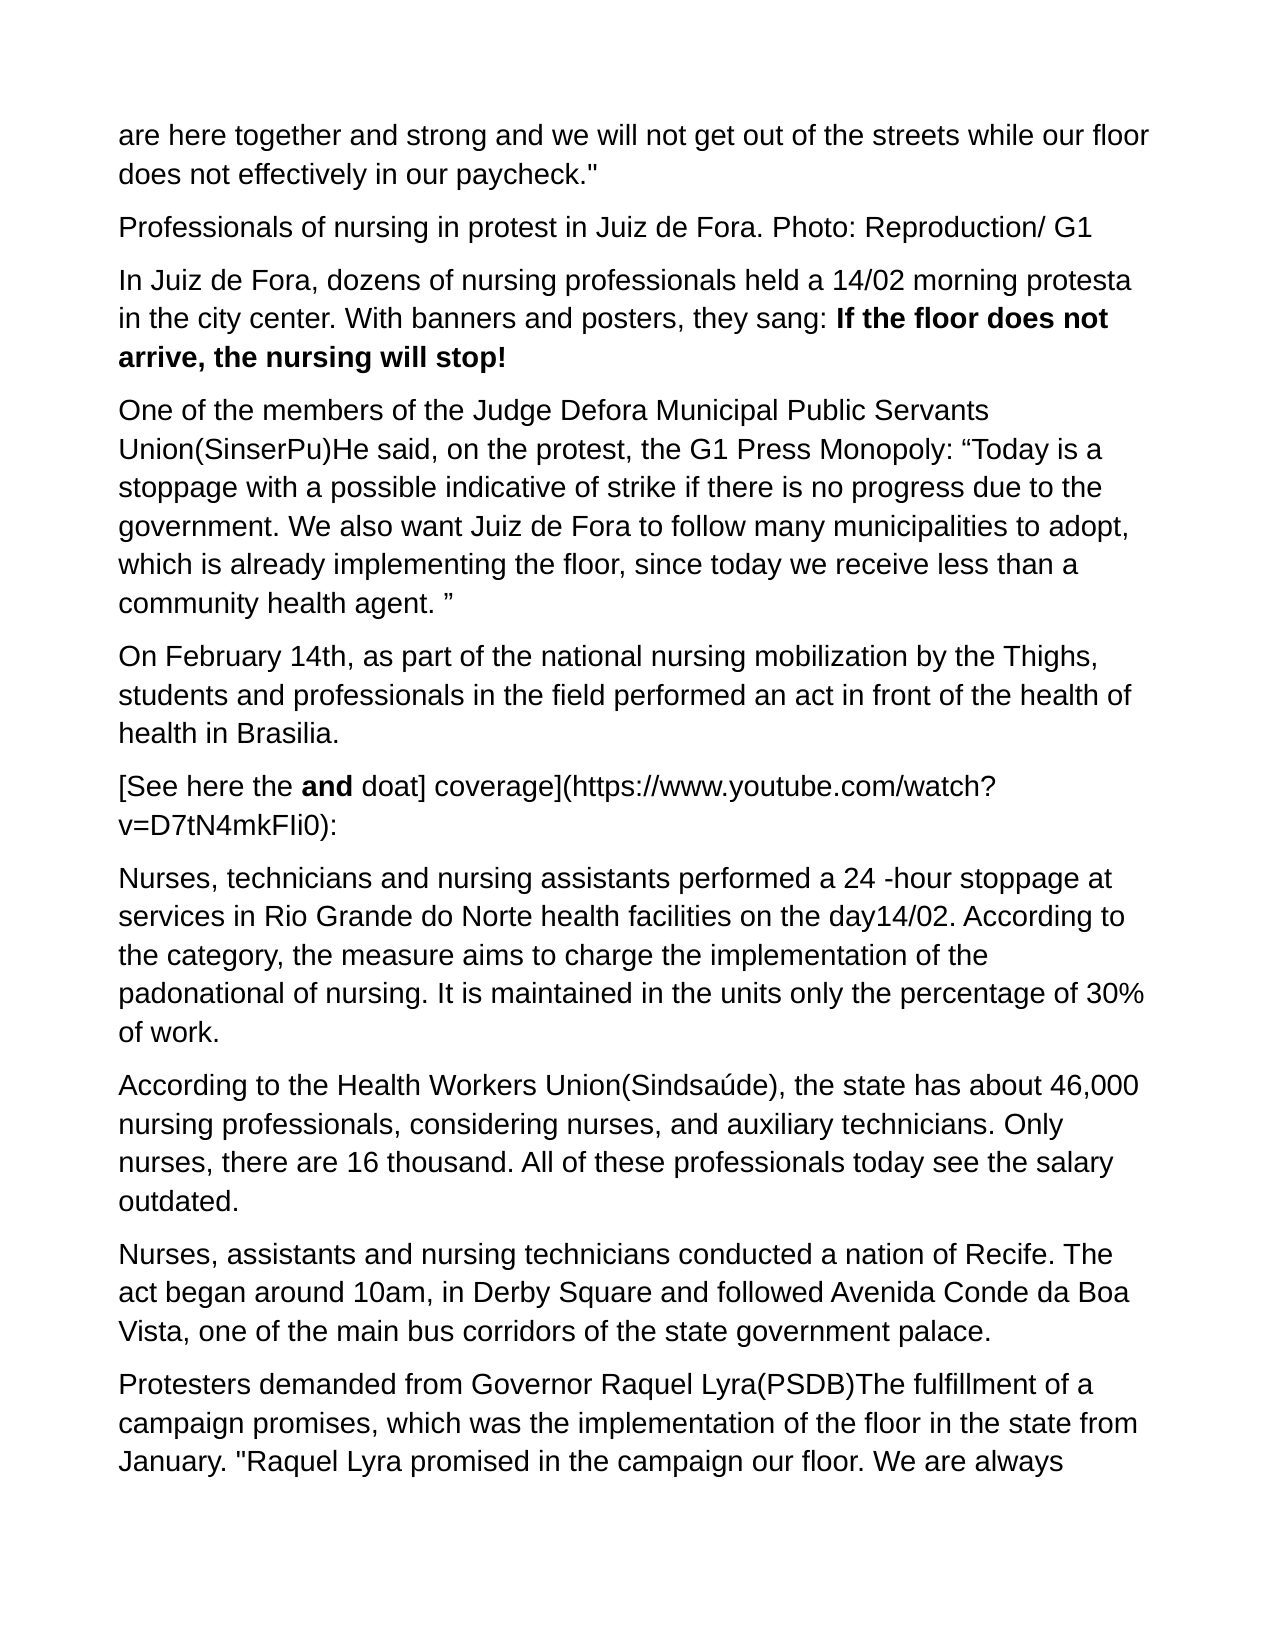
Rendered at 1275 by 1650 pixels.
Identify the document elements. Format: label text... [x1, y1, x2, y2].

text [See here the and doat] coverage](https://www.youtube.com/watch?v=D7tN4mkFIi0): [118, 769, 1157, 841]
text One of the members of the Judge Defora Municipal Public Servants Union(SinserPu)He said, on the protest, the G1 Press Monopoly: “Today is a stoppage with a possible indicative of strike if there is no progress due to the government. We also want Juiz de Fora to follow many municipalities to adopt, which is already implementing the floor, since today we receive less than a community health agent. ” [118, 393, 1157, 619]
text According to the Health Workers Union(Sindsaúde), the state has about 46,000 nursing professionals, considering nurses, and auxiliary technicians. Only nurses, there are 16 thousand. All of these professionals today see the salary outdated. [118, 1068, 1157, 1217]
text are here together and strong and we will not get out of the streets while our floor does not effectively in our paycheck." [118, 118, 1157, 190]
text On February 14th, as part of the national nursing mobilization by the Thighs, students and professionals in the field performed an act in front of the health of health in Brasilia. [118, 639, 1157, 749]
text Protesters demanded from Governor Raquel Lyra(PSDB)The fulfillment of a campaign promises, which was the implementation of the floor in the state from January. "Raquel Lyra promised in the campaign our floor. We are always [118, 1367, 1157, 1478]
text Nurses, technicians and nursing assistants performed a 24 -hour stoppage at services in Rio Grande do Norte health facilities on the day14/02. According to the category, the measure aims to charge the implementation of the padonational of nursing. It is maintained in the units only the percentage of 30% of work. [118, 861, 1157, 1048]
text In Juiz de Fora, dozens of nursing professionals held a 14/02 morning protesta in the city center. With banners and posters, they sang: If the floor does not arrive, the nursing will stop! [118, 263, 1157, 373]
text Professionals of nursing in protest in Juiz de Fora. Photo: Reproduction/ G1 [118, 210, 1157, 243]
text Nurses, assistants and nursing technicians conducted a nation of Recife. The act began around 10am, in Derby Square and followed Avenida Conde da Boa Vista, one of the main bus corridors of the state government palace. [118, 1237, 1157, 1347]
